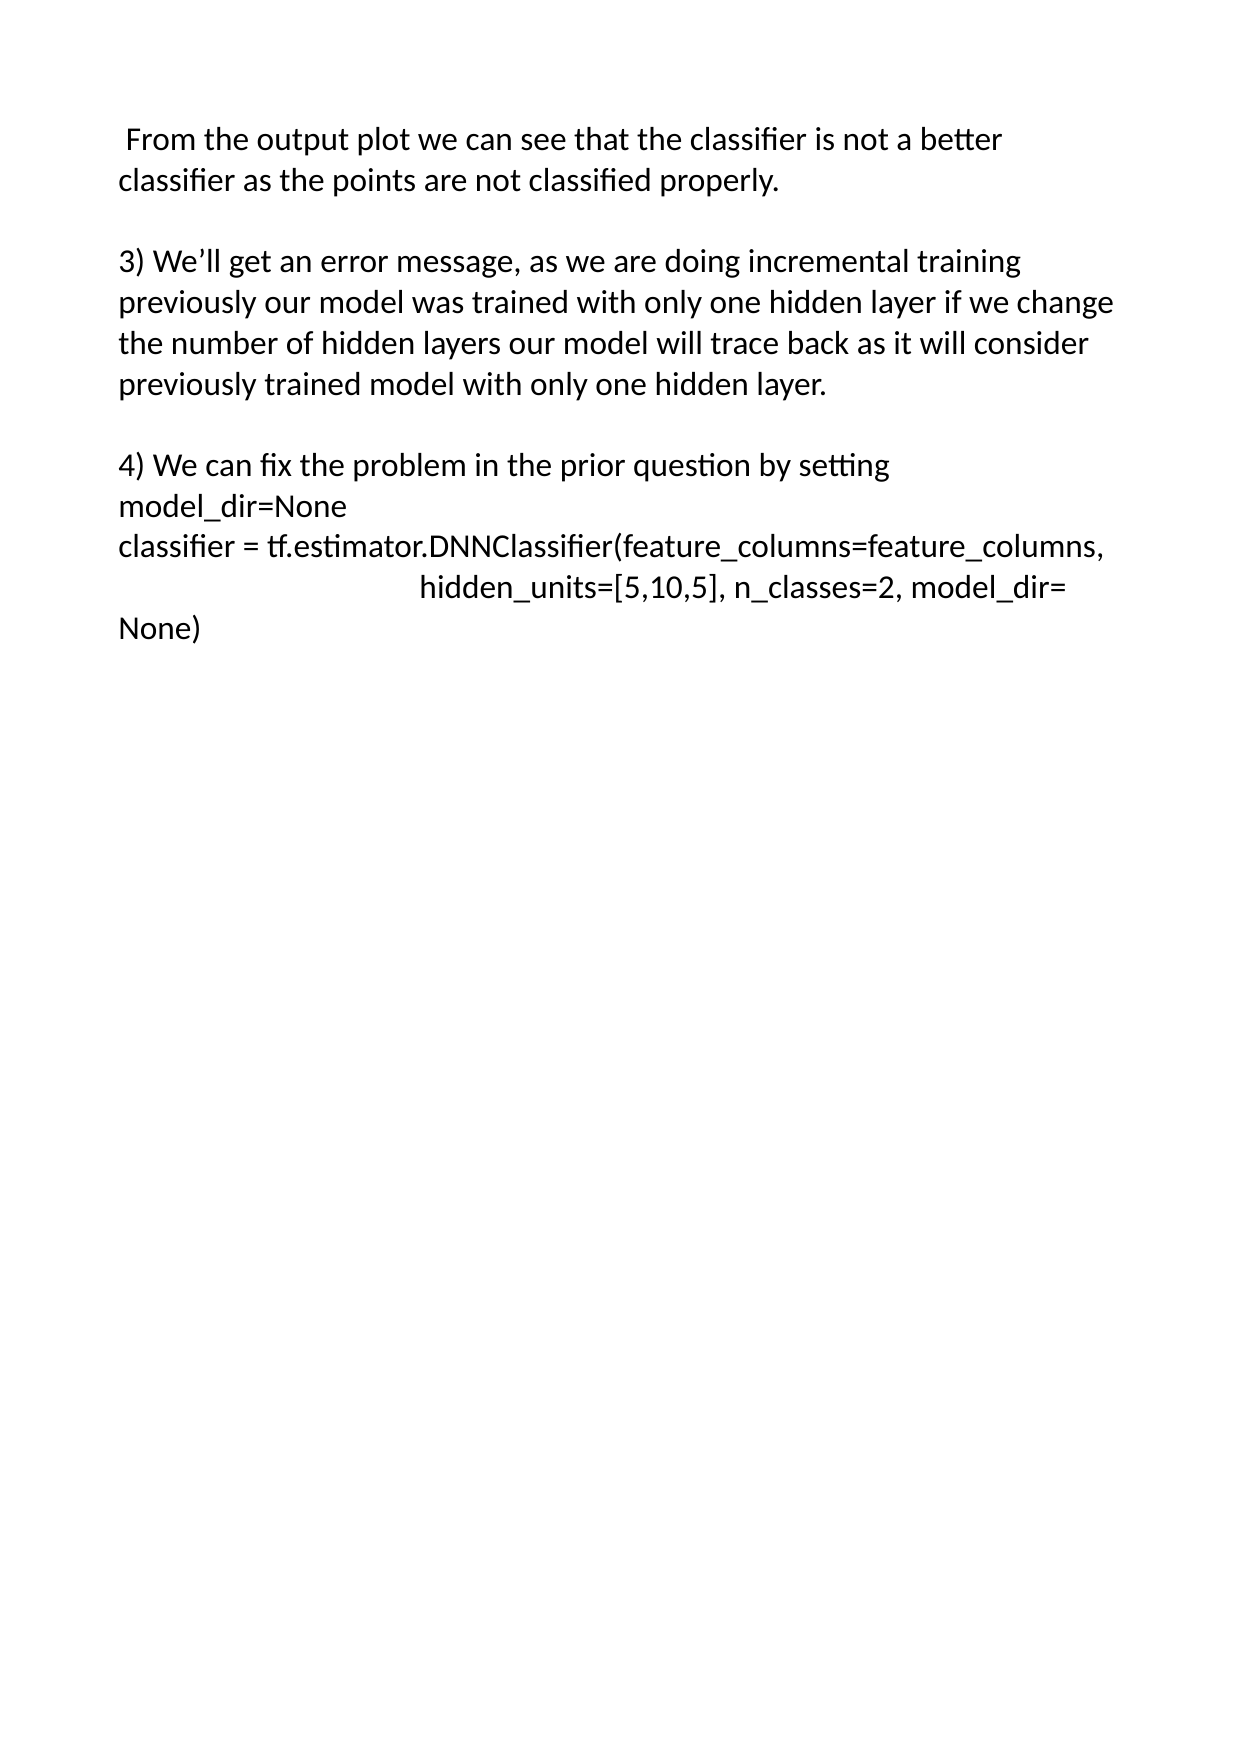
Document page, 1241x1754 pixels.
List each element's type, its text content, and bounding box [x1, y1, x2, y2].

text classifier = tf.estimator.DNNClassifier(feature_columns=feature_columns, [118, 525, 1122, 566]
text hidden_units=[5,10,5], n_classes=2, model_dir= None) [118, 566, 1122, 648]
text 4) We can fix the problem in the prior question by setting model_dir=None [118, 444, 1122, 525]
text 3) We’ll get an error message, as we are doing incremental training previously our model was trained with only one hidden layer if we change the number of hidden layers our model will trace back as it will consider previously trained model with only one hidden layer. [118, 240, 1122, 403]
text From the output plot we can see that the classifier is not a better classifier as the points are not classified properly. [118, 118, 1122, 199]
